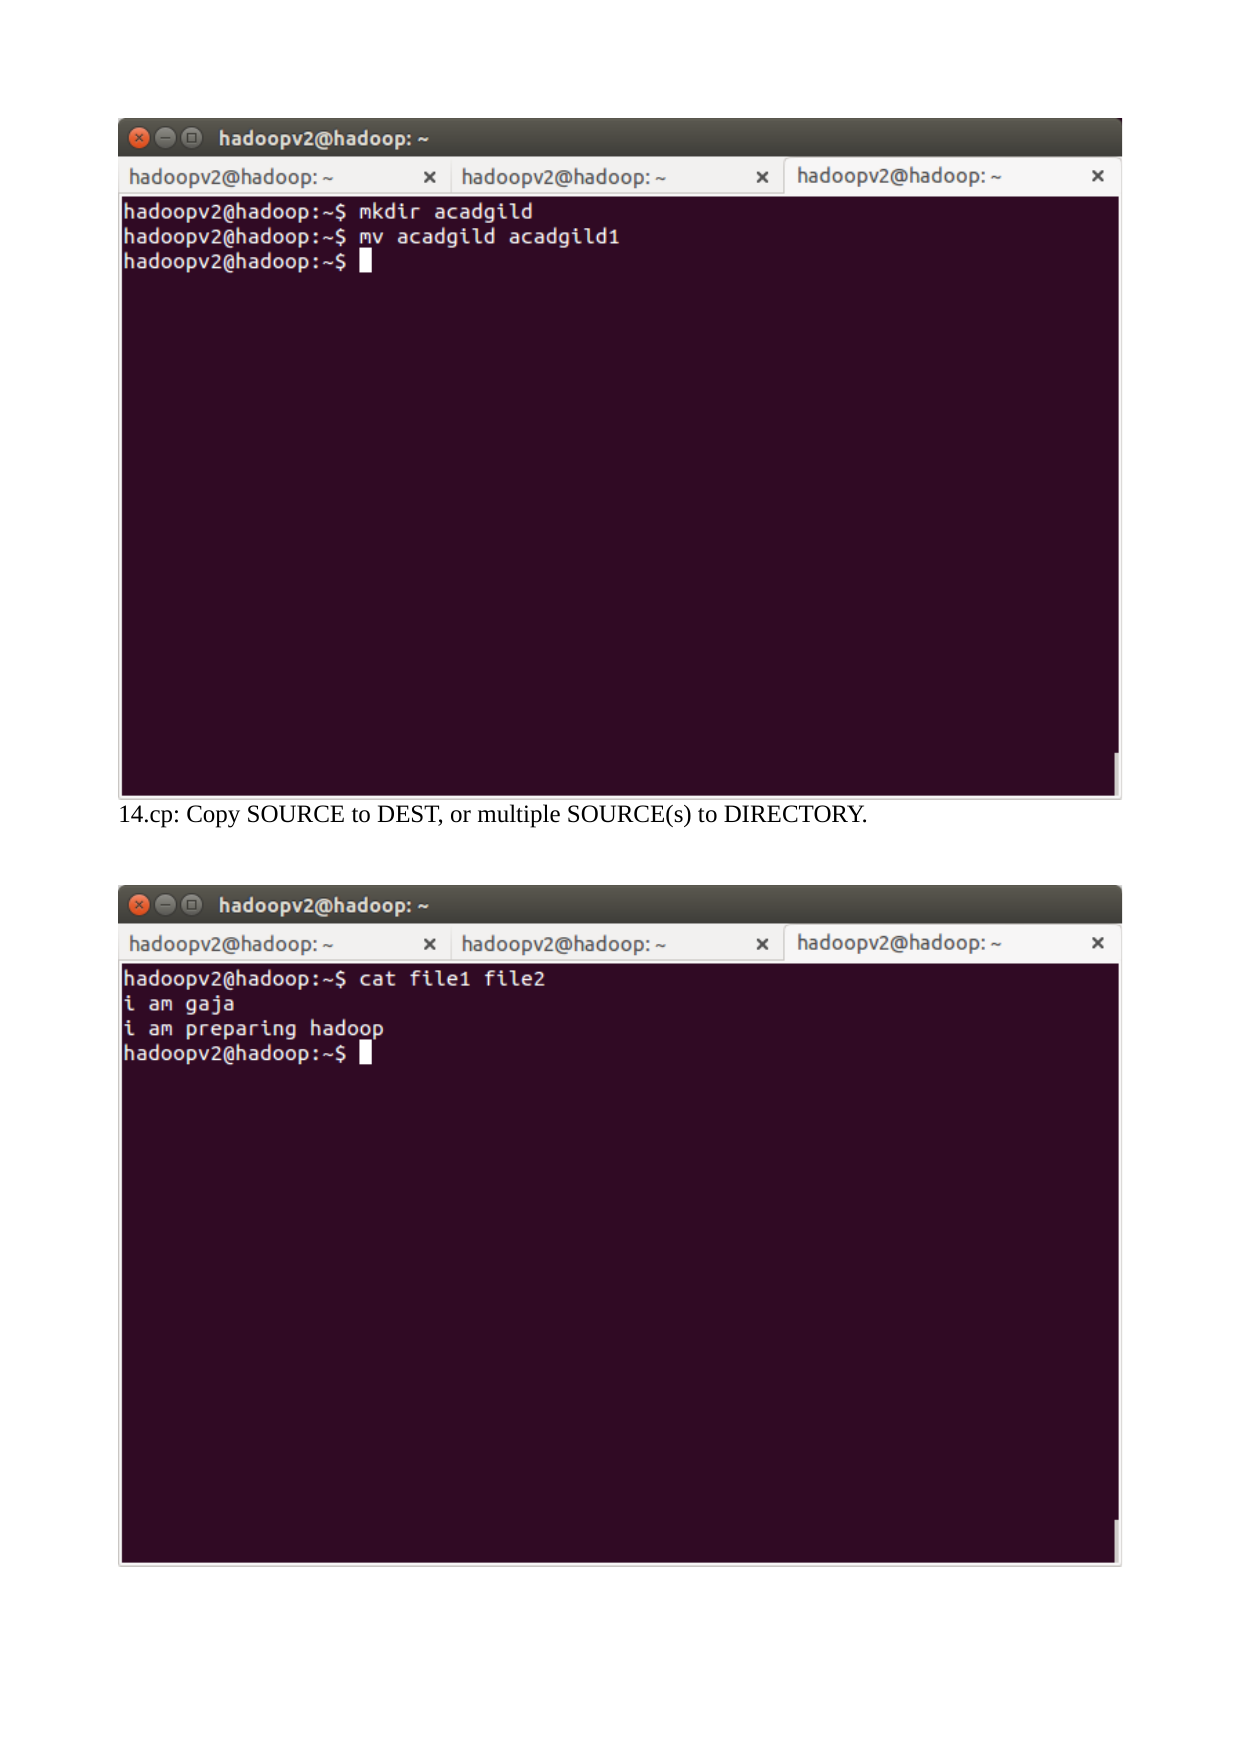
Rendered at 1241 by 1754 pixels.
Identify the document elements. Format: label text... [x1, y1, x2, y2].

picture [118, 118, 1123, 800]
text 14.cp: Copy SOURCE to DEST, or multiple SOURCE(s) to DIRECTORY. [118, 800, 1122, 828]
picture [118, 885, 1123, 1567]
